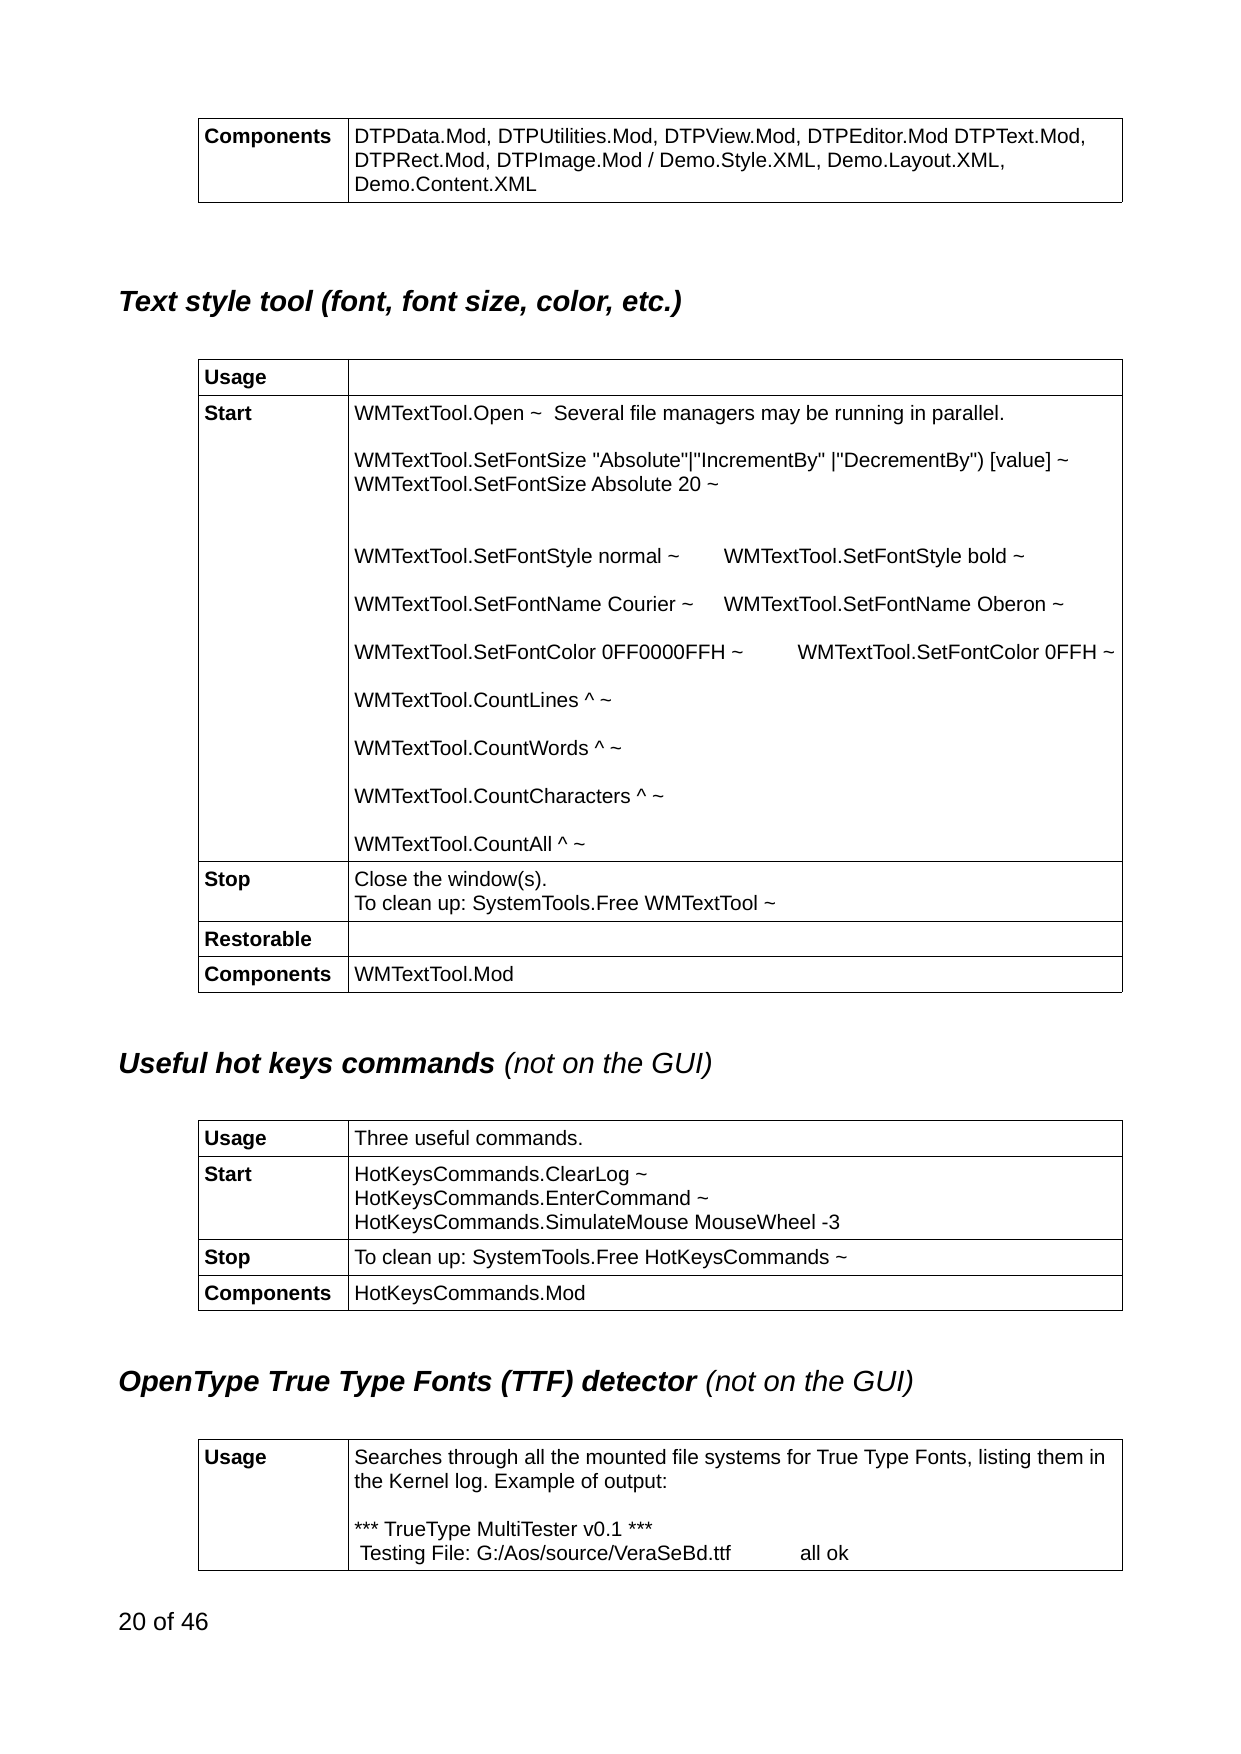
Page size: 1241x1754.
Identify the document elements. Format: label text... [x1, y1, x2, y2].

table_cell Close the window(s). To clean up: SystemTools.Free WMTextTool ~ [349, 862, 1122, 921]
table_cell Restorable [199, 922, 348, 956]
table_cell Stop [199, 1240, 348, 1275]
table_cell WMTextTool.Open ~ Several file managers may be running in parallel. WMTextTool.SetFontSize "Absolute"|"IncrementBy" |"DecrementBy") [value] ~ WMTextTool.SetFontSize Absolute 20 ~ WMTextTool.SetFontStyle normal ~ WMTextTool.SetFontStyle bold ~ WMTextTool.SetFontName Courier ~ WMTextTool.SetFontName Oberon ~ WMTextTool.SetFontColor 0FF0000FFH ~ WMTextTool.SetFontColor 0FFH ~ WMTextTool.CountLines ^ ~ WMTextTool.CountWords ^ ~ WMTextTool.CountCharacters ^ ~ WMTextTool.CountAll ^ ~ [349, 396, 1122, 861]
table_header Three useful commands. [349, 1121, 1122, 1156]
table_header [349, 360, 1122, 394]
subtitle Text style tool (font, font size, color, etc.) [118, 284, 1122, 318]
table_cell WMTextTool.Mod [349, 957, 1122, 992]
table_cell DTPData.Mod, DTPUtilities.Mod, DTPView.Mod, DTPEditor.Mod DTPText.Mod, DTPRect.Mod, DTPImage.Mod / Demo.Style.XML, Demo.Layout.XML, Demo.Content.XML [349, 119, 1122, 202]
subtitle Useful hot keys commands (not on the GUI) [118, 1046, 1122, 1079]
subtitle OpenType True Type Fonts (TTF) detector (not on the GUI) [118, 1364, 1122, 1398]
table_cell Start [199, 396, 348, 861]
table_cell HotKeysCommands.ClearLog ~ HotKeysCommands.EnterCommand ~ HotKeysCommands.SimulateMouse MouseWheel -3 [349, 1157, 1122, 1239]
table_cell Components [199, 1276, 348, 1310]
table_header Usage [199, 1440, 348, 1570]
table_cell Stop [199, 862, 348, 921]
table_header Usage [199, 360, 348, 394]
table_cell Components [199, 957, 348, 992]
table_cell HotKeysCommands.Mod [349, 1276, 1122, 1310]
table_cell Start [199, 1157, 348, 1239]
table_header Searches through all the mounted file systems for True Type Fonts, listing them in the Kernel log. Example of output: *** TrueType MultiTester v0.1 *** Testing File: G:/Aos/source/VeraSeBd.ttf all ok [349, 1440, 1122, 1570]
table_cell [349, 922, 1122, 956]
table_header Usage [199, 1121, 348, 1156]
table_cell Components [199, 119, 348, 202]
table_cell To clean up: SystemTools.Free HotKeysCommands ~ [349, 1240, 1122, 1275]
